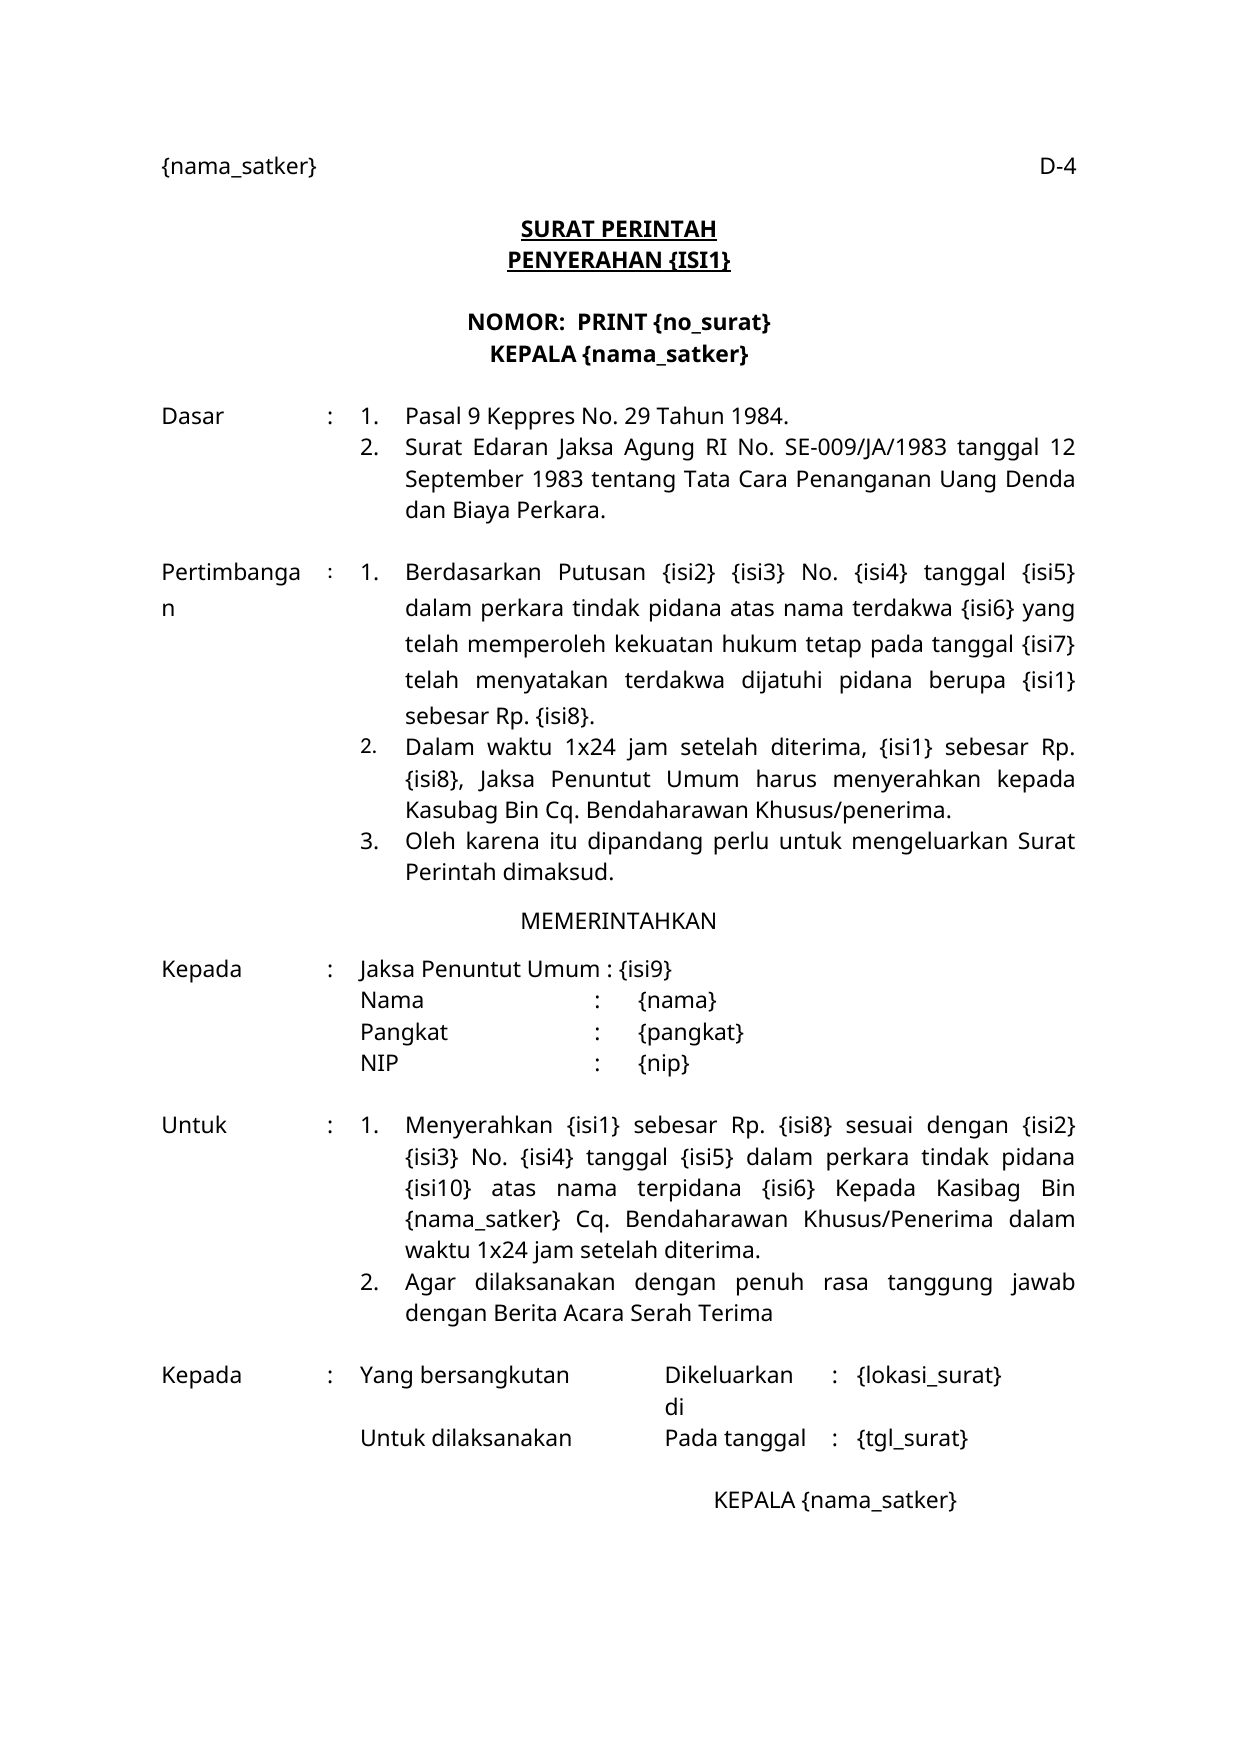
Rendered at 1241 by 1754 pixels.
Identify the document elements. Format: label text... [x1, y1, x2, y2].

table_cell 2. [349, 731, 394, 825]
table_cell : [583, 1015, 627, 1047]
table_cell Dikeluarkan di [653, 1359, 820, 1422]
table_cell [150, 1328, 1087, 1359]
table_cell [349, 1453, 583, 1578]
table_cell MEMERINTAHKAN [150, 888, 1087, 953]
table_cell Pertimbangan [150, 556, 316, 887]
table_cell Berdasarkan Putusan {isi2} {isi3} No. {isi4} tanggal {isi5} dalam perkara tindak pidana atas nama terdakwa {isi6} yang telah memperoleh kekuatan hukum tetap pada tanggal {isi7} telah menyatakan terdakwa dijatuhi pidana berupa {isi1} sebesar Rp. {isi8}. [394, 556, 1087, 731]
table_cell Menyerahkan {isi1} sebesar Rp. {isi8} sesuai dengan {isi2} {isi3} No. {isi4} tanggal {isi5} dalam perkara tindak pidana {isi10} atas nama terpidana {isi6} Kepada Kasibag Bin {nama_satker} Cq. Bendaharawan Khusus/Penerima dalam waktu 1x24 jam setelah diterima. [394, 1109, 1087, 1265]
table_cell 1. [349, 556, 394, 731]
table_cell Untuk dilaksanakan [349, 1422, 653, 1453]
table_cell : [316, 1359, 348, 1578]
table_cell 1. [349, 1109, 394, 1265]
table_cell : [583, 984, 627, 1015]
table_cell Pasal 9 Keppres No. 29 Tahun 1984. [394, 400, 1087, 431]
table_cell Kepada [150, 1359, 316, 1578]
table_cell [150, 1078, 1087, 1109]
table_cell Nama [349, 984, 583, 1015]
table_cell KEPALA {nama_satker} [583, 1453, 1087, 1578]
table_cell {nip} [627, 1047, 1087, 1078]
table_cell 3. [349, 825, 394, 887]
table_cell [150, 369, 1087, 400]
table_cell [150, 525, 1087, 556]
table_cell NIP [349, 1047, 583, 1078]
table_cell SURAT PERINTAH PENYERAHAN {ISI1} [150, 213, 1087, 275]
table_cell : [820, 1359, 845, 1422]
table_cell : [316, 953, 348, 1078]
table_cell Dalam waktu 1x24 jam setelah diterima, {isi1} sebesar Rp. {isi8}, Jaksa Penuntut Umum harus menyerahkan kepada Kasubag Bin Cq. Bendaharawan Khusus/penerima. [394, 731, 1087, 825]
table_cell [150, 181, 1087, 212]
table_cell : [820, 1422, 845, 1453]
table_header {nama_satker} [150, 150, 931, 181]
table_cell {pangkat} [627, 1015, 1087, 1047]
table_cell 2. [349, 1265, 394, 1328]
table_cell Dasar [150, 400, 316, 525]
table_cell Jaksa Penuntut Umum : {isi9} [349, 953, 1087, 984]
table_cell Surat Edaran Jaksa Agung RI No. SE-009/JA/1983 tanggal 12 September 1983 tentang Tata Cara Penanganan Uang Denda dan Biaya Perkara. [394, 431, 1087, 525]
table_cell {tgl_surat} [845, 1422, 1087, 1453]
table_cell {lokasi_surat} [845, 1359, 1087, 1422]
table_cell : [583, 1047, 627, 1078]
table_cell : [316, 1109, 348, 1328]
table_cell Kepada [150, 953, 316, 1078]
table_cell NOMOR: PRINT {no_surat} [150, 275, 1087, 337]
table_cell Untuk [150, 1109, 316, 1328]
table_cell Pangkat [349, 1015, 583, 1047]
table_cell {nama} [627, 984, 1087, 1015]
table_cell Agar dilaksanakan dengan penuh rasa tanggung jawab dengan Berita Acara Serah Terima [394, 1265, 1087, 1328]
table_cell : [316, 400, 348, 525]
table_header D-4 [931, 150, 1087, 181]
table_cell KEPALA {nama_satker} [150, 338, 1087, 369]
table_cell : [316, 556, 348, 887]
table_cell Pada tanggal [653, 1422, 820, 1453]
table_cell 1. [349, 400, 394, 431]
table_cell Yang bersangkutan [349, 1359, 653, 1422]
table_cell Oleh karena itu dipandang perlu untuk mengeluarkan Surat Perintah dimaksud. [394, 825, 1087, 887]
table_cell 2. [349, 431, 394, 525]
